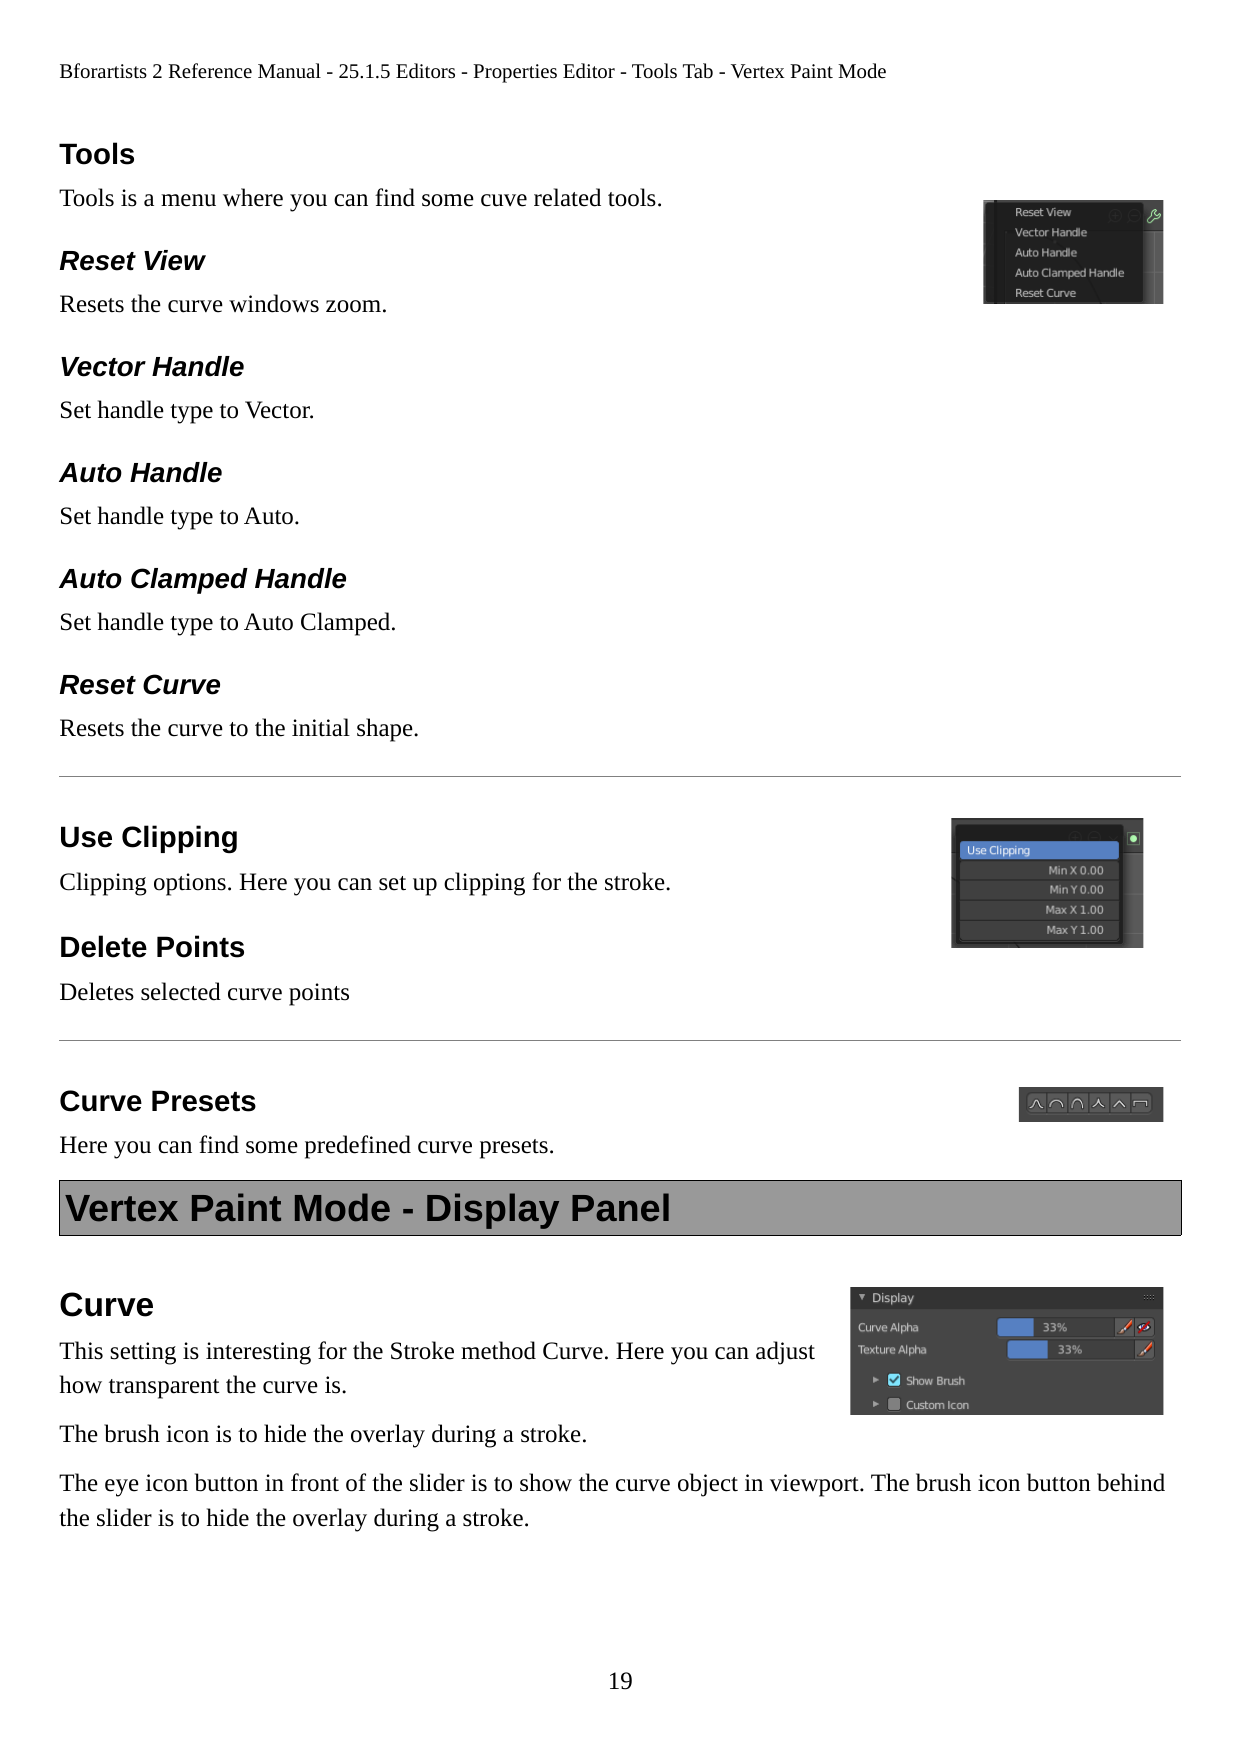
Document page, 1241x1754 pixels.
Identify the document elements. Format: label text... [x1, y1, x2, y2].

picture [850, 1287, 1164, 1415]
text The eye icon button in front of the slider is to show the curve object in viewport. The brush icon button behind the slider is to hide the overlay during a stroke. [59, 1468, 1181, 1532]
subtitle Curve [59, 1284, 1181, 1323]
text Set handle type to Auto Clamped. [59, 607, 1181, 635]
table_header Vertex Paint Mode - Display Panel [60, 1181, 1181, 1235]
text The brush icon is to hide the overlay during a stroke. [59, 1419, 1181, 1448]
text Resets the curve windows zoom. [59, 289, 1181, 318]
text This setting is interesting for the Stroke method Curve. Here you can adjust how transparent the curve is. [59, 1336, 850, 1399]
text Resets the curve to the initial shape. [59, 713, 1181, 741]
picture [951, 818, 1144, 948]
subtitle Tools [59, 137, 1181, 170]
subtitle Reset Curve [59, 668, 1181, 700]
subtitle Delete Points [59, 930, 1181, 964]
picture [1018, 1087, 1164, 1122]
subtitle [1144, 820, 1181, 854]
subtitle Curve Presets [59, 1084, 1181, 1118]
text Clipping options. Here you can set up clipping for the stroke. [59, 867, 951, 895]
subtitle Use Clipping [59, 820, 951, 854]
subtitle Auto Clamped Handle [59, 562, 1181, 594]
subtitle Reset View [59, 244, 983, 276]
text Set handle type to Vector. [59, 395, 1181, 423]
subtitle [1164, 244, 1181, 276]
text Tools is a menu where you can find some cuve related tools. [59, 183, 1181, 212]
subtitle Vector Handle [59, 350, 1181, 382]
text Set handle type to Auto. [59, 501, 1181, 529]
subtitle Auto Handle [59, 456, 1181, 488]
picture [983, 200, 1164, 304]
text Deletes selected curve points [59, 977, 1181, 1005]
text Here you can find some predefined curve presets. [59, 1131, 1181, 1159]
